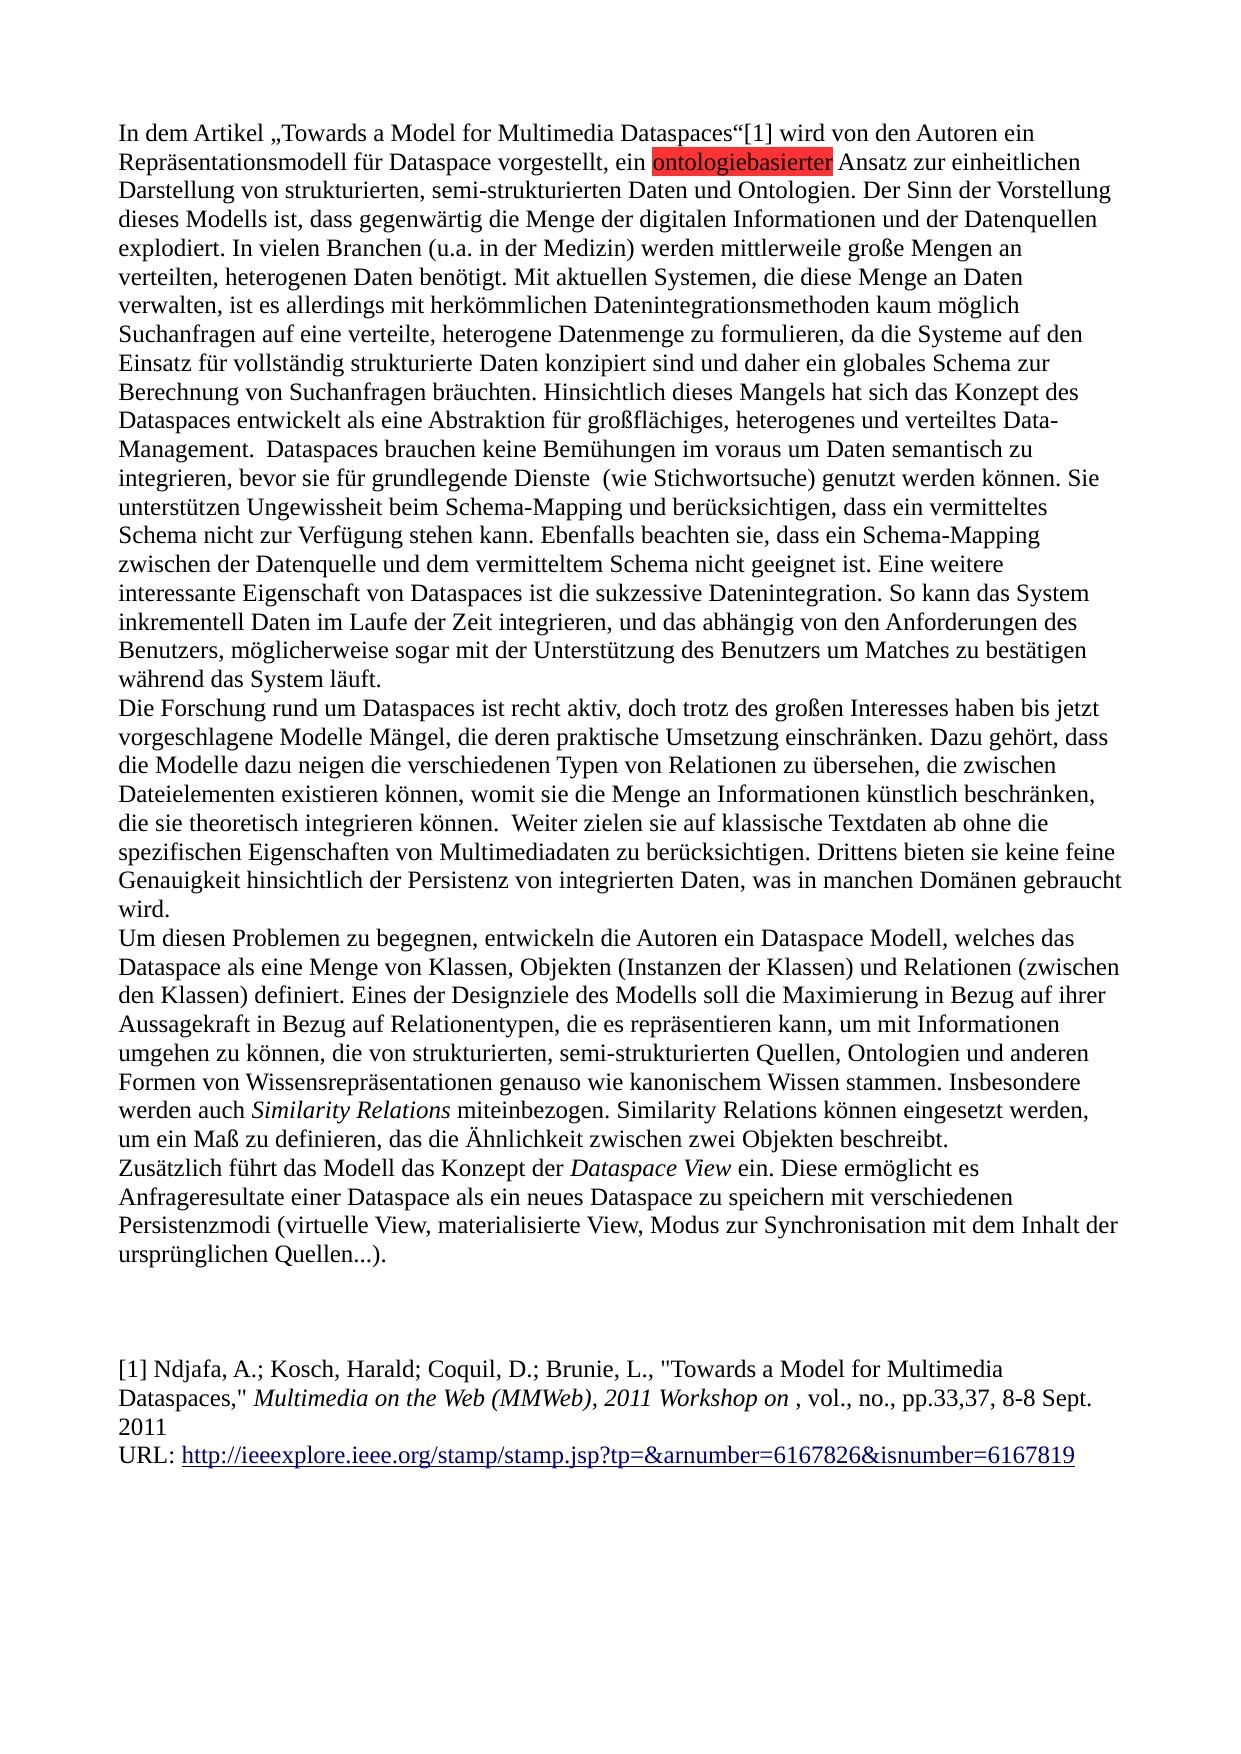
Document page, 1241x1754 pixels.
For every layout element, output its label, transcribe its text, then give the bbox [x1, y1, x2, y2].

text [1] Ndjafa, A.; Kosch, Harald; Coquil, D.; Brunie, L., "Towards a Model for Multimedia Dataspaces," Multimedia on the Web (MMWeb), 2011 Workshop on , vol., no., pp.33,37, 8-8 Sept. 2011 URL: http://ieeexplore.ieee.org/stamp/stamp.jsp?tp=&arnumber=6167826&isnumber=6167819 [118, 1354, 1122, 1469]
text Zusätzlich führt das Modell das Konzept der Dataspace View ein. Diese ermöglicht es Anfrageresultate einer Dataspace als ein neues Dataspace zu speichern mit verschiedenen Persistenzmodi (virtuelle View, materialisierte View, Modus zur Synchronisation mit dem Inhalt der ursprünglichen Quellen...). [118, 1153, 1122, 1268]
text Um diesen Problemen zu begegnen, entwickeln die Autoren ein Dataspace Modell, welches das Dataspace als eine Menge von Klassen, Objekten (Instanzen der Klassen) und Relationen (zwischen den Klassen) definiert. Eines der Designziele des Modells soll die Maximierung in Bezug auf ihrer Aussagekraft in Bezug auf Relationentypen, die es repräsentieren kann, um mit Informationen umgehen zu können, die von strukturierten, semi-strukturierten Quellen, Ontologien und anderen Formen von Wissensrepräsentationen genauso wie kanonischem Wissen stammen. Insbesondere werden auch Similarity Relations miteinbezogen. Similarity Relations können eingesetzt werden, um ein Maß zu definieren, das die Ähnlichkeit zwischen zwei Objekten beschreibt. [118, 923, 1122, 1153]
text Die Forschung rund um Dataspaces ist recht aktiv, doch trotz des großen Interesses haben bis jetzt vorgeschlagene Modelle Mängel, die deren praktische Umsetzung einschränken. Dazu gehört, dass die Modelle dazu neigen die verschiedenen Typen von Relationen zu übersehen, die zwischen Dateielementen existieren können, womit sie die Menge an Informationen künstlich beschränken, die sie theoretisch integrieren können. Weiter zielen sie auf klassische Textdaten ab ohne die spezifischen Eigenschaften von Multimediadaten zu berücksichtigen. Drittens bieten sie keine feine Genauigkeit hinsichtlich der Persistenz von integrierten Daten, was in manchen Domänen gebraucht wird. [118, 693, 1122, 923]
text In dem Artikel „Towards a Model for Multimedia Dataspaces“[1] wird von den Autoren ein Repräsentationsmodell für Dataspace vorgestellt, ein ontologiebasierter Ansatz zur einheitlichen Darstellung von strukturierten, semi-strukturierten Daten und Ontologien. Der Sinn der Vorstellung dieses Modells ist, dass gegenwärtig die Menge der digitalen Informationen und der Datenquellen explodiert. In vielen Branchen (u.a. in der Medizin) werden mittlerweile große Mengen an verteilten, heterogenen Daten benötigt. Mit aktuellen Systemen, die diese Menge an Daten verwalten, ist es allerdings mit herkömmlichen Datenintegrationsmethoden kaum möglich Suchanfragen auf eine verteilte, heterogene Datenmenge zu formulieren, da die Systeme auf den Einsatz für vollständig strukturierte Daten konzipiert sind und daher ein globales Schema zur Berechnung von Suchanfragen bräuchten. Hinsichtlich dieses Mangels hat sich das Konzept des Dataspaces entwickelt als eine Abstraktion für großflächiges, heterogenes und verteiltes Data-Management. Dataspaces brauchen keine Bemühungen im voraus um Daten semantisch zu integrieren, bevor sie für grundlegende Dienste (wie Stichwortsuche) genutzt werden können. Sie unterstützen Ungewissheit beim Schema-Mapping und berücksichtigen, dass ein vermitteltes Schema nicht zur Verfügung stehen kann. Ebenfalls beachten sie, dass ein Schema-Mapping zwischen der Datenquelle und dem vermitteltem Schema nicht geeignet ist. Eine weitere interessante Eigenschaft von Dataspaces ist die sukzessive Datenintegration. So kann das System inkrementell Daten im Laufe der Zeit integrieren, und das abhängig von den Anforderungen des Benutzers, möglicherweise sogar mit der Unterstützung des Benutzers um Matches zu bestätigen während das System läuft. [118, 118, 1122, 693]
